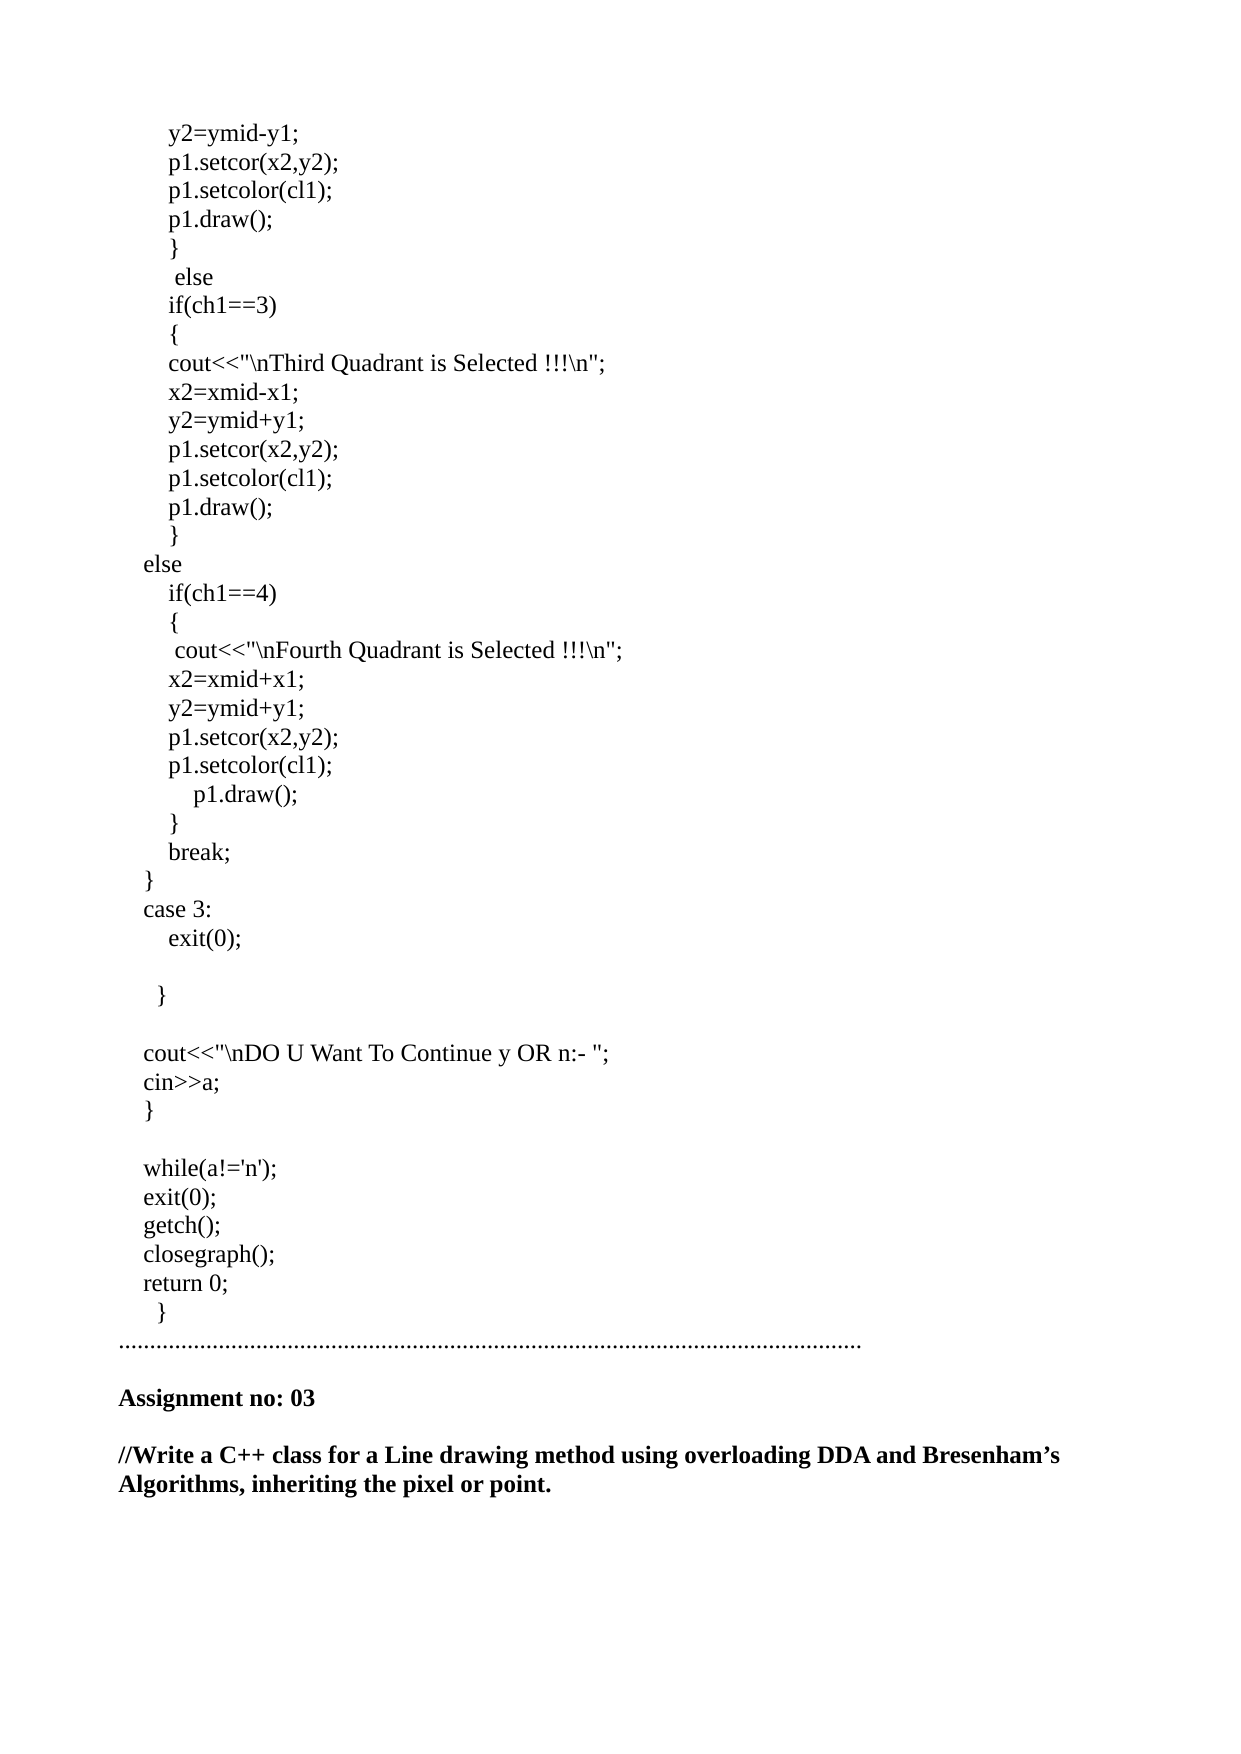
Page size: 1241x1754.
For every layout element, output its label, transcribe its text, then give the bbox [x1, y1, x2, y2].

text if(ch1==3) [118, 291, 1122, 319]
text cout<<"\nDO U Want To Continue y OR n:- "; [118, 1038, 1122, 1067]
text cin>>a; [118, 1067, 1122, 1096]
text if(ch1==4) [118, 578, 1122, 607]
text getch(); [118, 1211, 1122, 1239]
text closegraph(); [118, 1239, 1122, 1268]
text p1.setcolor(cl1); [118, 176, 1122, 204]
text } [118, 521, 1122, 549]
text p1.setcolor(cl1); [118, 751, 1122, 779]
text case 3: [118, 894, 1122, 923]
text p1.setcor(x2,y2); [118, 722, 1122, 751]
text y2=ymid+y1; [118, 406, 1122, 434]
text x2=xmid+x1; [118, 664, 1122, 693]
text { [118, 319, 1122, 348]
text ....................................................................................................................... [118, 1326, 1122, 1354]
text else [118, 262, 1122, 291]
text break; [118, 837, 1122, 866]
text y2=ymid-y1; [118, 118, 1122, 147]
text } [118, 866, 1122, 894]
text else [118, 549, 1122, 578]
text p1.draw(); [118, 779, 1122, 808]
text { [118, 607, 1122, 636]
text y2=ymid+y1; [118, 693, 1122, 722]
text p1.setcolor(cl1); [118, 463, 1122, 492]
text } [118, 233, 1122, 262]
text } [118, 1297, 1122, 1326]
text cout<<"\nFourth Quadrant is Selected !!!\n"; [118, 636, 1122, 664]
text //Write a C++ class for a Line drawing method using overloading DDA and Bresenham’s Algorithms, inheriting the pixel or point. [118, 1441, 1122, 1498]
text } [118, 808, 1122, 837]
text exit(0); [118, 923, 1122, 952]
text while(a!='n'); [118, 1153, 1122, 1182]
text p1.draw(); [118, 492, 1122, 521]
text } [118, 981, 1122, 1009]
text return 0; [118, 1268, 1122, 1297]
text cout<<"\nThird Quadrant is Selected !!!\n"; [118, 348, 1122, 377]
text x2=xmid-x1; [118, 377, 1122, 406]
text p1.draw(); [118, 204, 1122, 233]
text p1.setcor(x2,y2); [118, 147, 1122, 176]
text p1.setcor(x2,y2); [118, 434, 1122, 463]
text exit(0); [118, 1182, 1122, 1211]
text } [118, 1096, 1122, 1124]
text Assignment no: 03 [118, 1383, 1122, 1412]
